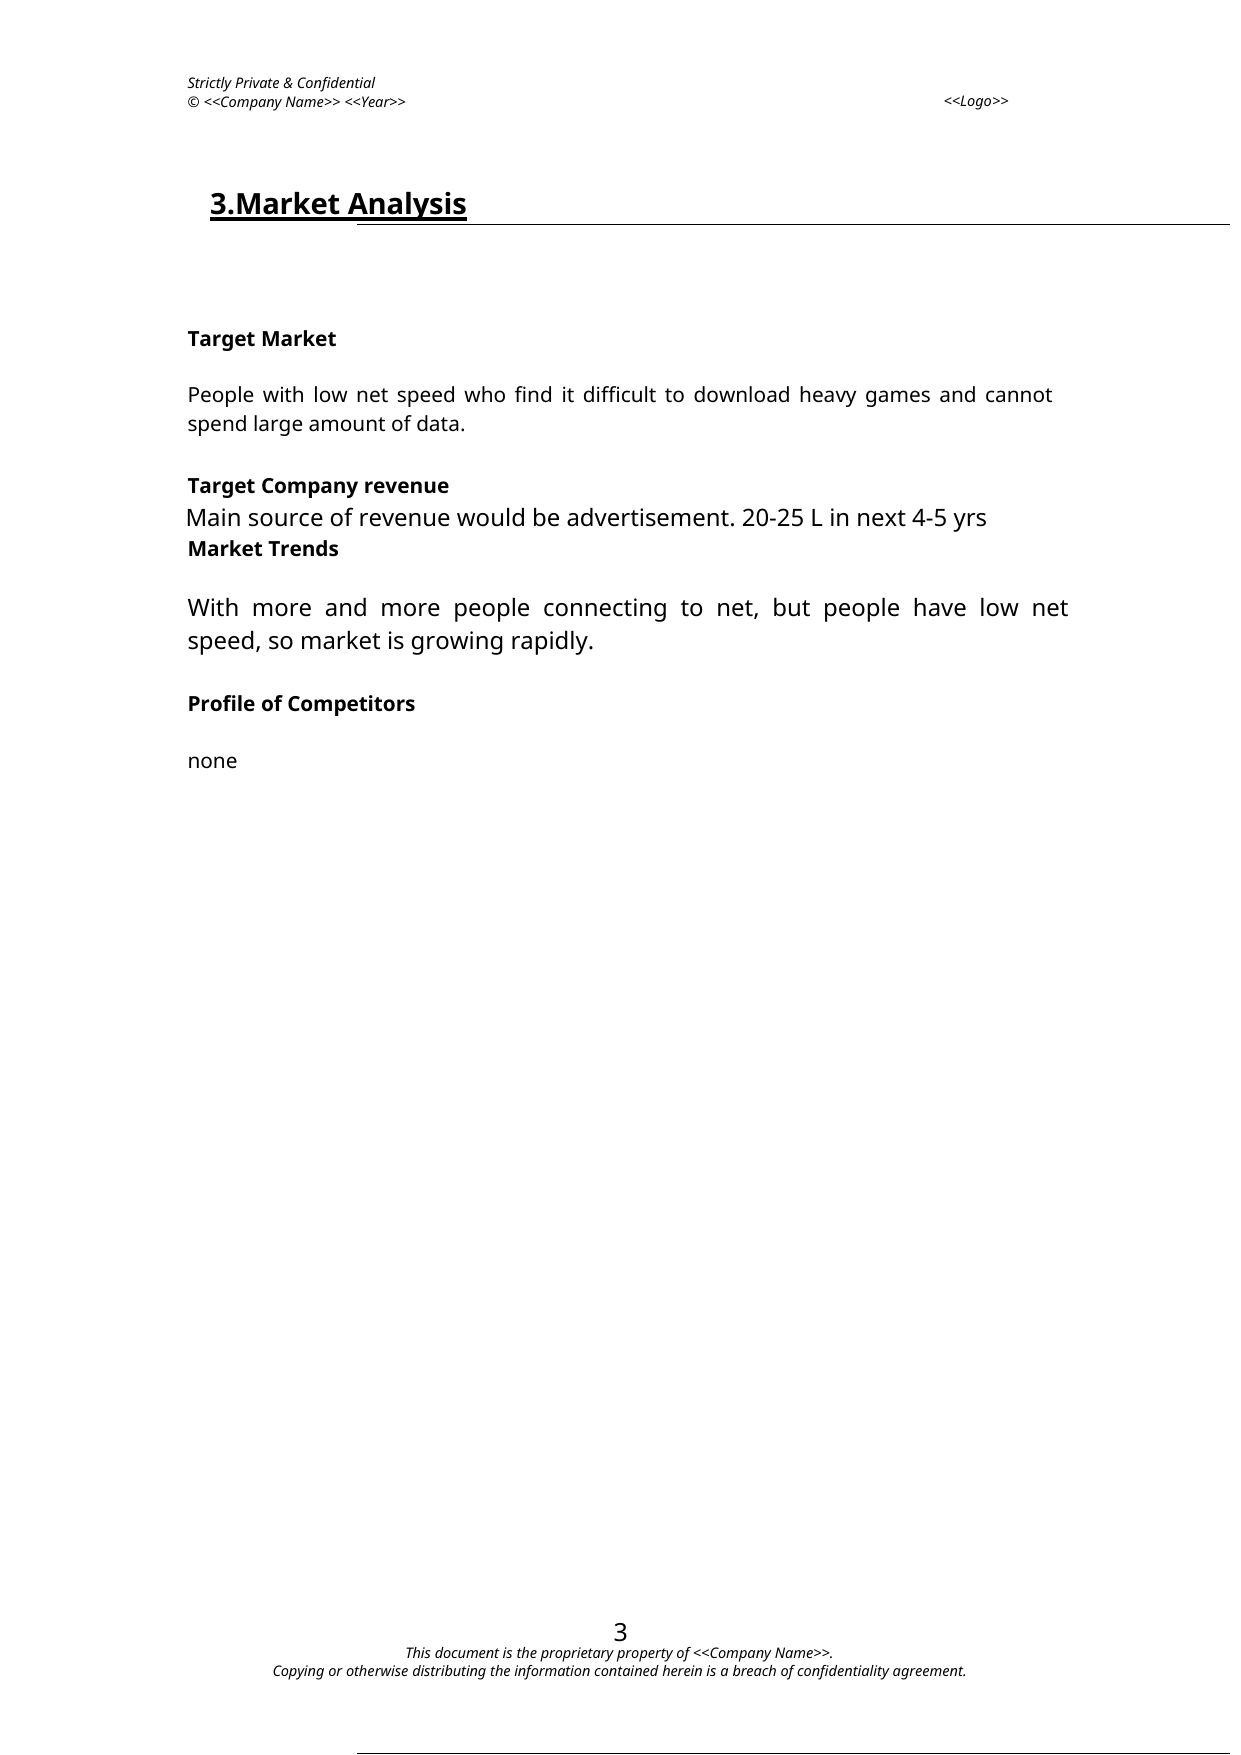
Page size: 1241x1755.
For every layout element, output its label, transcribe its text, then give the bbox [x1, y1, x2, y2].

list Market Analysis [210, 183, 1070, 223]
subtitle Target Market [187, 324, 1070, 352]
text People with low net speed who find it difficult to download heavy games and cannot spend large amount of data. [187, 381, 1054, 437]
subtitle Market Trends [187, 534, 1070, 562]
text With more and more people connecting to net, but people have low net speed, so market is growing rapidly. [187, 591, 1070, 656]
subtitle Profile of Competitors [187, 689, 1070, 717]
subtitle Target Company revenue [187, 472, 1070, 500]
text none [187, 746, 1070, 774]
text Main source of revenue would be advertisement. 20-25 L in next 4-5 yrs [173, 501, 1070, 534]
